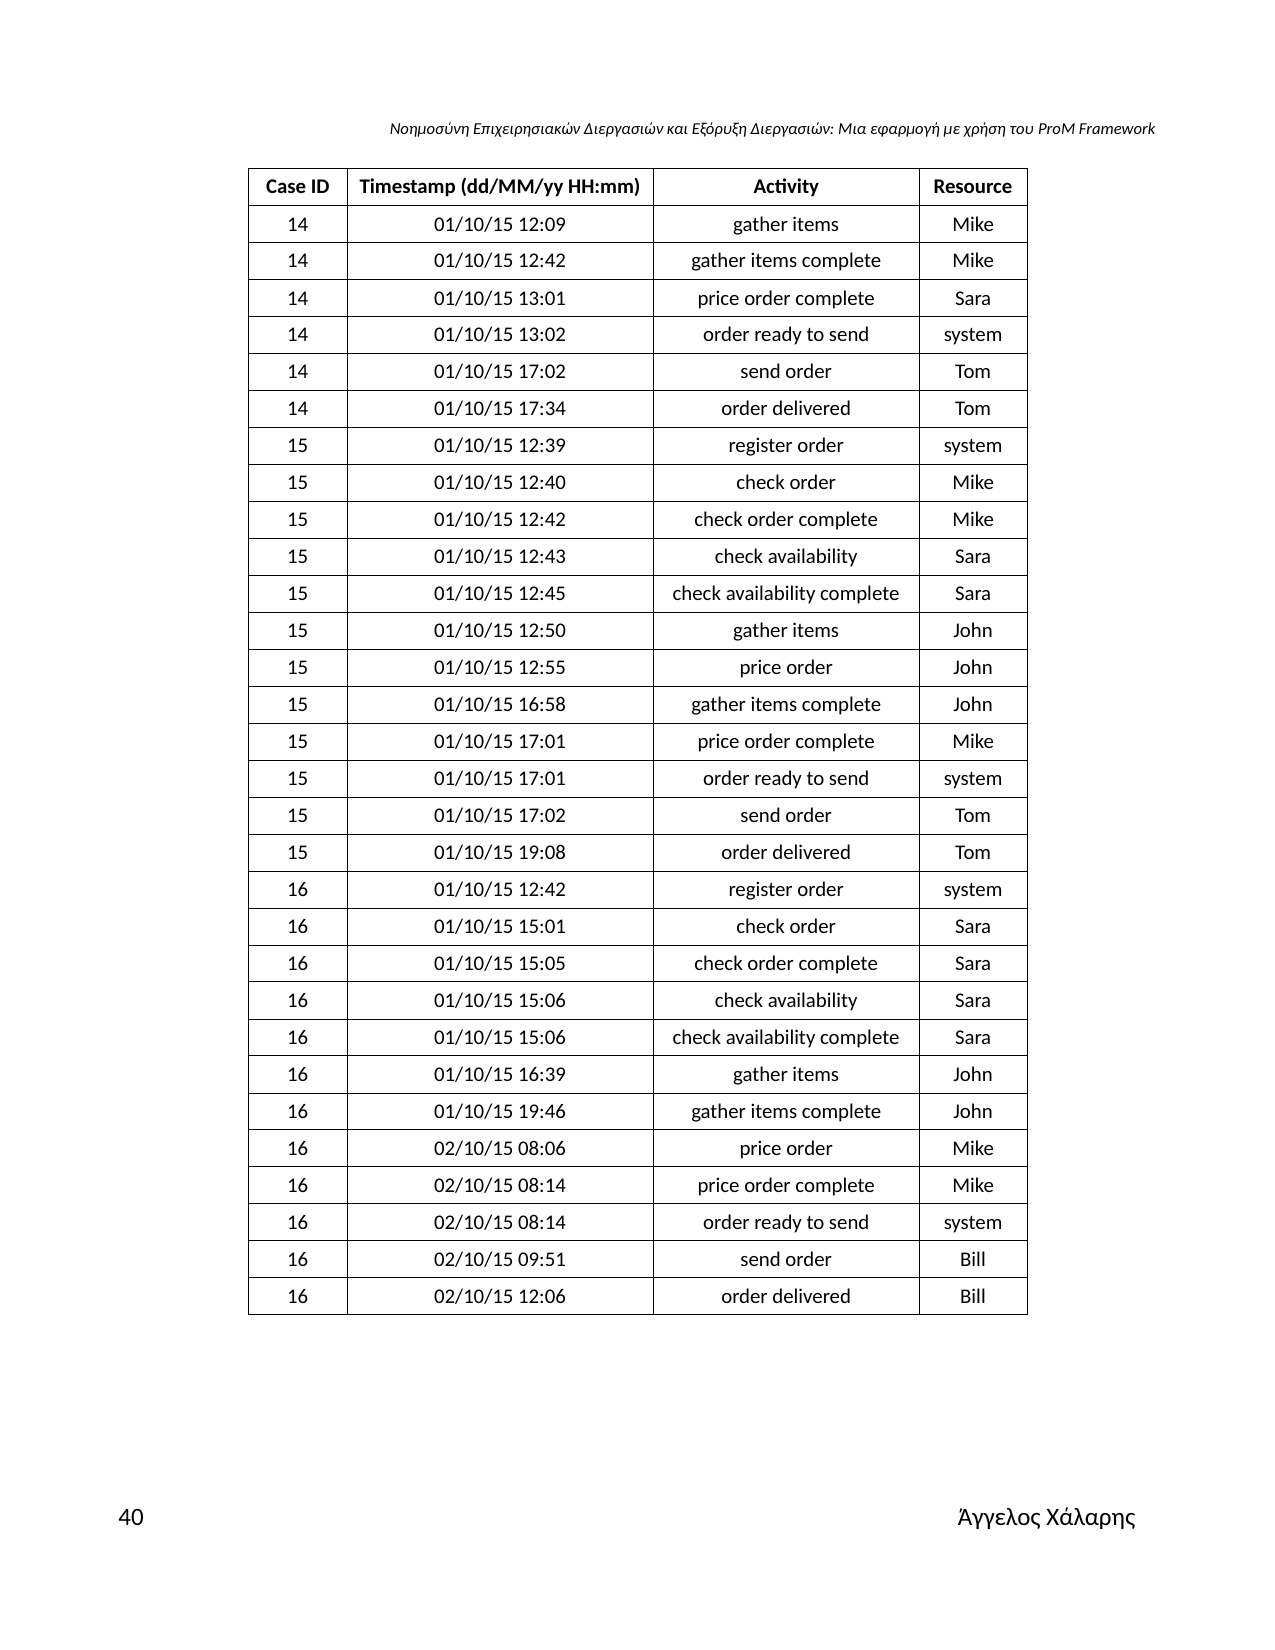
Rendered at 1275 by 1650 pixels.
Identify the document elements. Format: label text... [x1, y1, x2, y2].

table_cell 16 [249, 1056, 347, 1092]
table_cell 14 [249, 280, 347, 316]
table_cell Mike [920, 502, 1027, 538]
table_cell system [920, 761, 1027, 797]
table_cell 01/10/15 15:01 [348, 909, 653, 944]
table_cell register order [654, 428, 919, 464]
table_cell 01/10/15 13:01 [348, 280, 653, 316]
table_cell 16 [249, 872, 347, 907]
table_cell 15 [249, 428, 347, 464]
table_cell check order [654, 465, 919, 501]
table_cell 15 [249, 724, 347, 759]
table_header Activity [654, 169, 919, 205]
table_cell 15 [249, 687, 347, 723]
table_cell Sara [920, 982, 1027, 1018]
table_cell check availability [654, 539, 919, 575]
table_cell Tom [920, 798, 1027, 833]
table_cell 14 [249, 354, 347, 390]
table_cell 02/10/15 12:06 [348, 1278, 653, 1314]
table_cell 02/10/15 08:14 [348, 1204, 653, 1240]
table_header Case ID [249, 169, 347, 205]
table_cell 01/10/15 16:39 [348, 1056, 653, 1092]
table_cell 16 [249, 1094, 347, 1129]
table_cell 01/10/15 17:02 [348, 354, 653, 390]
table_cell gather items [654, 206, 919, 242]
table_cell 01/10/15 12:42 [348, 243, 653, 279]
table_cell 16 [249, 1241, 347, 1277]
table_cell 16 [249, 982, 347, 1018]
table_cell 16 [249, 1204, 347, 1240]
table_cell 01/10/15 17:01 [348, 724, 653, 759]
table_cell Mike [920, 206, 1027, 242]
table_cell 01/10/15 12:42 [348, 502, 653, 538]
table_cell 15 [249, 576, 347, 612]
table_cell order delivered [654, 835, 919, 871]
table_cell price order [654, 650, 919, 686]
table_header Resource [920, 169, 1027, 205]
table_cell Mike [920, 724, 1027, 759]
table_cell 16 [249, 909, 347, 944]
table_cell check order complete [654, 502, 919, 538]
table_cell Bill [920, 1278, 1027, 1314]
table_cell send order [654, 1241, 919, 1277]
table_cell 01/10/15 19:46 [348, 1094, 653, 1129]
table_cell gather items [654, 613, 919, 649]
table_cell 01/10/15 12:45 [348, 576, 653, 612]
table_cell 01/10/15 12:40 [348, 465, 653, 501]
table_cell 01/10/15 17:01 [348, 761, 653, 797]
table_cell Bill [920, 1241, 1027, 1277]
table_cell 16 [249, 1278, 347, 1314]
table_cell 14 [249, 243, 347, 279]
table_cell order ready to send [654, 761, 919, 797]
table_cell check order [654, 909, 919, 944]
table_cell Mike [920, 1167, 1027, 1203]
table_cell 14 [249, 391, 347, 427]
table_cell 01/10/15 15:05 [348, 946, 653, 981]
table_cell price order complete [654, 280, 919, 316]
table_cell 01/10/15 12:55 [348, 650, 653, 686]
table_cell system [920, 872, 1027, 907]
table_cell 02/10/15 08:06 [348, 1130, 653, 1166]
table_cell order delivered [654, 1278, 919, 1314]
table_cell Tom [920, 354, 1027, 390]
table_cell check order complete [654, 946, 919, 981]
table_cell 01/10/15 17:34 [348, 391, 653, 427]
table_cell check availability [654, 982, 919, 1018]
table_cell John [920, 650, 1027, 686]
table_cell 01/10/15 12:50 [348, 613, 653, 649]
table_cell Tom [920, 835, 1027, 871]
table_cell 01/10/15 15:06 [348, 1020, 653, 1055]
table_cell 16 [249, 1130, 347, 1166]
table_cell 01/10/15 12:43 [348, 539, 653, 575]
table_cell Mike [920, 465, 1027, 501]
table_cell gather items complete [654, 243, 919, 279]
table_cell John [920, 613, 1027, 649]
table_cell gather items complete [654, 687, 919, 723]
table_cell John [920, 1056, 1027, 1092]
table_cell 16 [249, 1167, 347, 1203]
table_cell 16 [249, 1020, 347, 1055]
table_cell Mike [920, 243, 1027, 279]
table_cell Sara [920, 576, 1027, 612]
table_cell system [920, 317, 1027, 353]
table_cell John [920, 687, 1027, 723]
table_cell order delivered [654, 391, 919, 427]
table_cell 02/10/15 08:14 [348, 1167, 653, 1203]
table_cell check availability complete [654, 576, 919, 612]
table_cell 14 [249, 317, 347, 353]
table_cell John [920, 1094, 1027, 1129]
table_cell 02/10/15 09:51 [348, 1241, 653, 1277]
table_cell 15 [249, 650, 347, 686]
table_cell Sara [920, 946, 1027, 981]
table_cell price order complete [654, 1167, 919, 1203]
table_cell 01/10/15 17:02 [348, 798, 653, 833]
table_cell register order [654, 872, 919, 907]
table_cell 15 [249, 798, 347, 833]
table_cell order ready to send [654, 317, 919, 353]
table_cell send order [654, 798, 919, 833]
table_cell Sara [920, 909, 1027, 944]
table_cell 15 [249, 502, 347, 538]
table_cell 15 [249, 613, 347, 649]
table_cell 01/10/15 16:58 [348, 687, 653, 723]
table_cell Mike [920, 1130, 1027, 1166]
table_cell 15 [249, 465, 347, 501]
table_cell 15 [249, 539, 347, 575]
table_header Timestamp (dd/MM/yy HH:mm) [348, 169, 653, 205]
table_cell Sara [920, 1020, 1027, 1055]
table_cell order ready to send [654, 1204, 919, 1240]
table_cell 15 [249, 761, 347, 797]
table_cell 01/10/15 19:08 [348, 835, 653, 871]
table_cell 01/10/15 12:09 [348, 206, 653, 242]
table_cell gather items complete [654, 1094, 919, 1129]
table_cell check availability complete [654, 1020, 919, 1055]
table_cell Tom [920, 391, 1027, 427]
table_cell 01/10/15 12:39 [348, 428, 653, 464]
table_cell 15 [249, 835, 347, 871]
table_cell 16 [249, 946, 347, 981]
table_cell price order [654, 1130, 919, 1166]
table_cell gather items [654, 1056, 919, 1092]
table_cell Sara [920, 539, 1027, 575]
table_cell 01/10/15 13:02 [348, 317, 653, 353]
table_cell 14 [249, 206, 347, 242]
table_cell system [920, 428, 1027, 464]
table_cell Sara [920, 280, 1027, 316]
table_cell system [920, 1204, 1027, 1240]
table_cell send order [654, 354, 919, 390]
table_cell price order complete [654, 724, 919, 759]
table_cell 01/10/15 12:42 [348, 872, 653, 907]
table_cell 01/10/15 15:06 [348, 982, 653, 1018]
